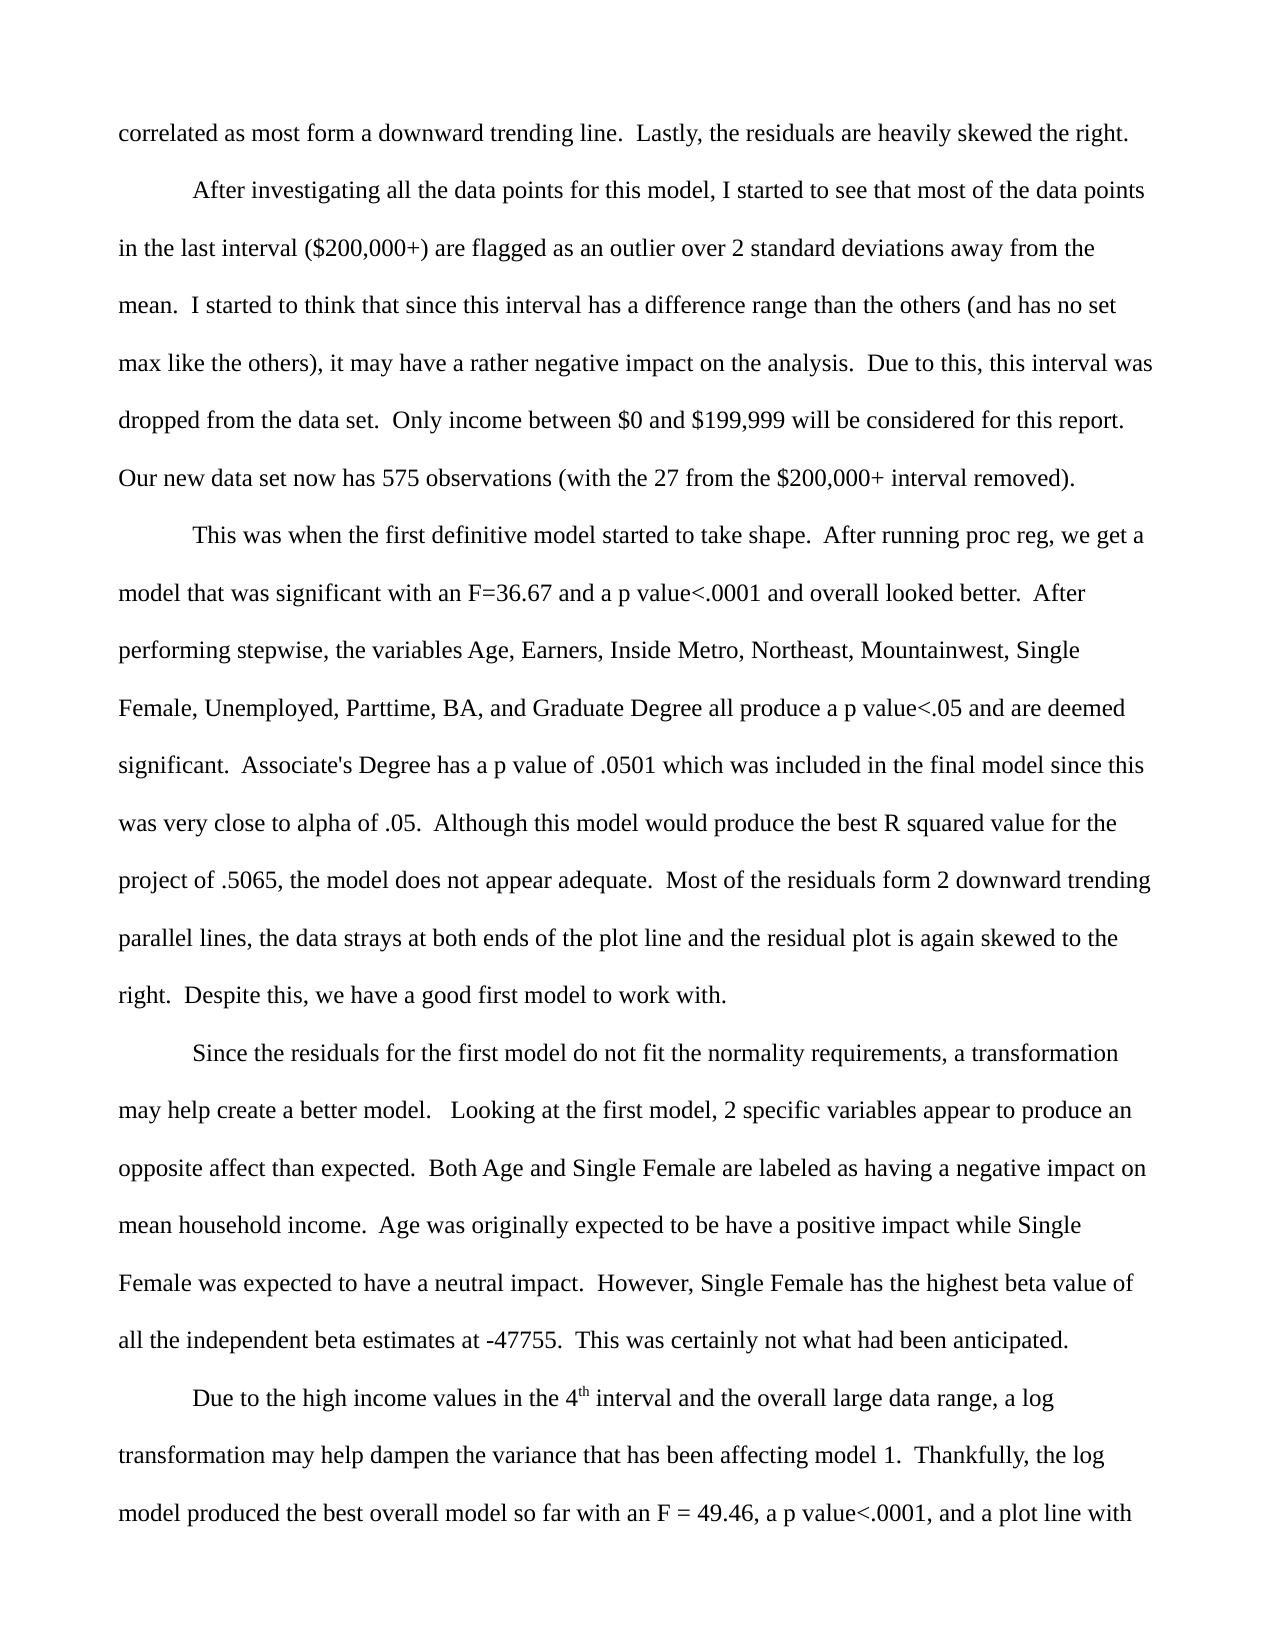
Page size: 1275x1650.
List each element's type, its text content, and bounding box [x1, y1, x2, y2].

text Due to the high income values in the 4th interval and the overall large data range, a log transformation may help dampen the variance that has been affecting model 1. Thankfully, the log model produced the best overall model so far with an F = 49.46, a p value<.0001, and a plot line with [118, 1383, 1157, 1527]
text correlated as most form a downward trending line. Lastly, the residuals are heavily skewed the right. [118, 118, 1157, 147]
text This was when the first definitive model started to take shape. After running proc reg, we get a model that was significant with an F=36.67 and a p value<.0001 and overall looked better. After performing stepwise, the variables Age, Earners, Inside Metro, Northeast, Mountainwest, Single Female, Unemployed, Parttime, BA, and Graduate Degree all produce a p value<.05 and are deemed significant. Associate's Degree has a p value of .0501 which was included in the final model since this was very close to alpha of .05. Although this model would produce the best R squared value for the project of .5065, the model does not appear adequate. Most of the residuals form 2 downward trending parallel lines, the data strays at both ends of the plot line and the residual plot is again skewed to the right. Despite this, we have a good first model to work with. [118, 521, 1157, 1009]
text After investigating all the data points for this model, I started to see that most of the data points in the last interval ($200,000+) are flagged as an outlier over 2 standard deviations away from the mean. I started to think that since this interval has a difference range than the others (and has no set max like the others), it may have a rather negative impact on the analysis. Due to this, this interval was dropped from the data set. Only income between $0 and $199,999 will be considered for this report. Our new data set now has 575 observations (with the 27 from the $200,000+ interval removed). [118, 176, 1157, 492]
text Since the residuals for the first model do not fit the normality requirements, a transformation may help create a better model. Looking at the first model, 2 specific variables appear to produce an opposite affect than expected. Both Age and Single Female are labeled as having a negative impact on mean household income. Age was originally expected to be have a positive impact while Single Female was expected to have a neutral impact. However, Single Female has the highest beta value of all the independent beta estimates at -47755. This was certainly not what had been anticipated. [118, 1038, 1157, 1354]
